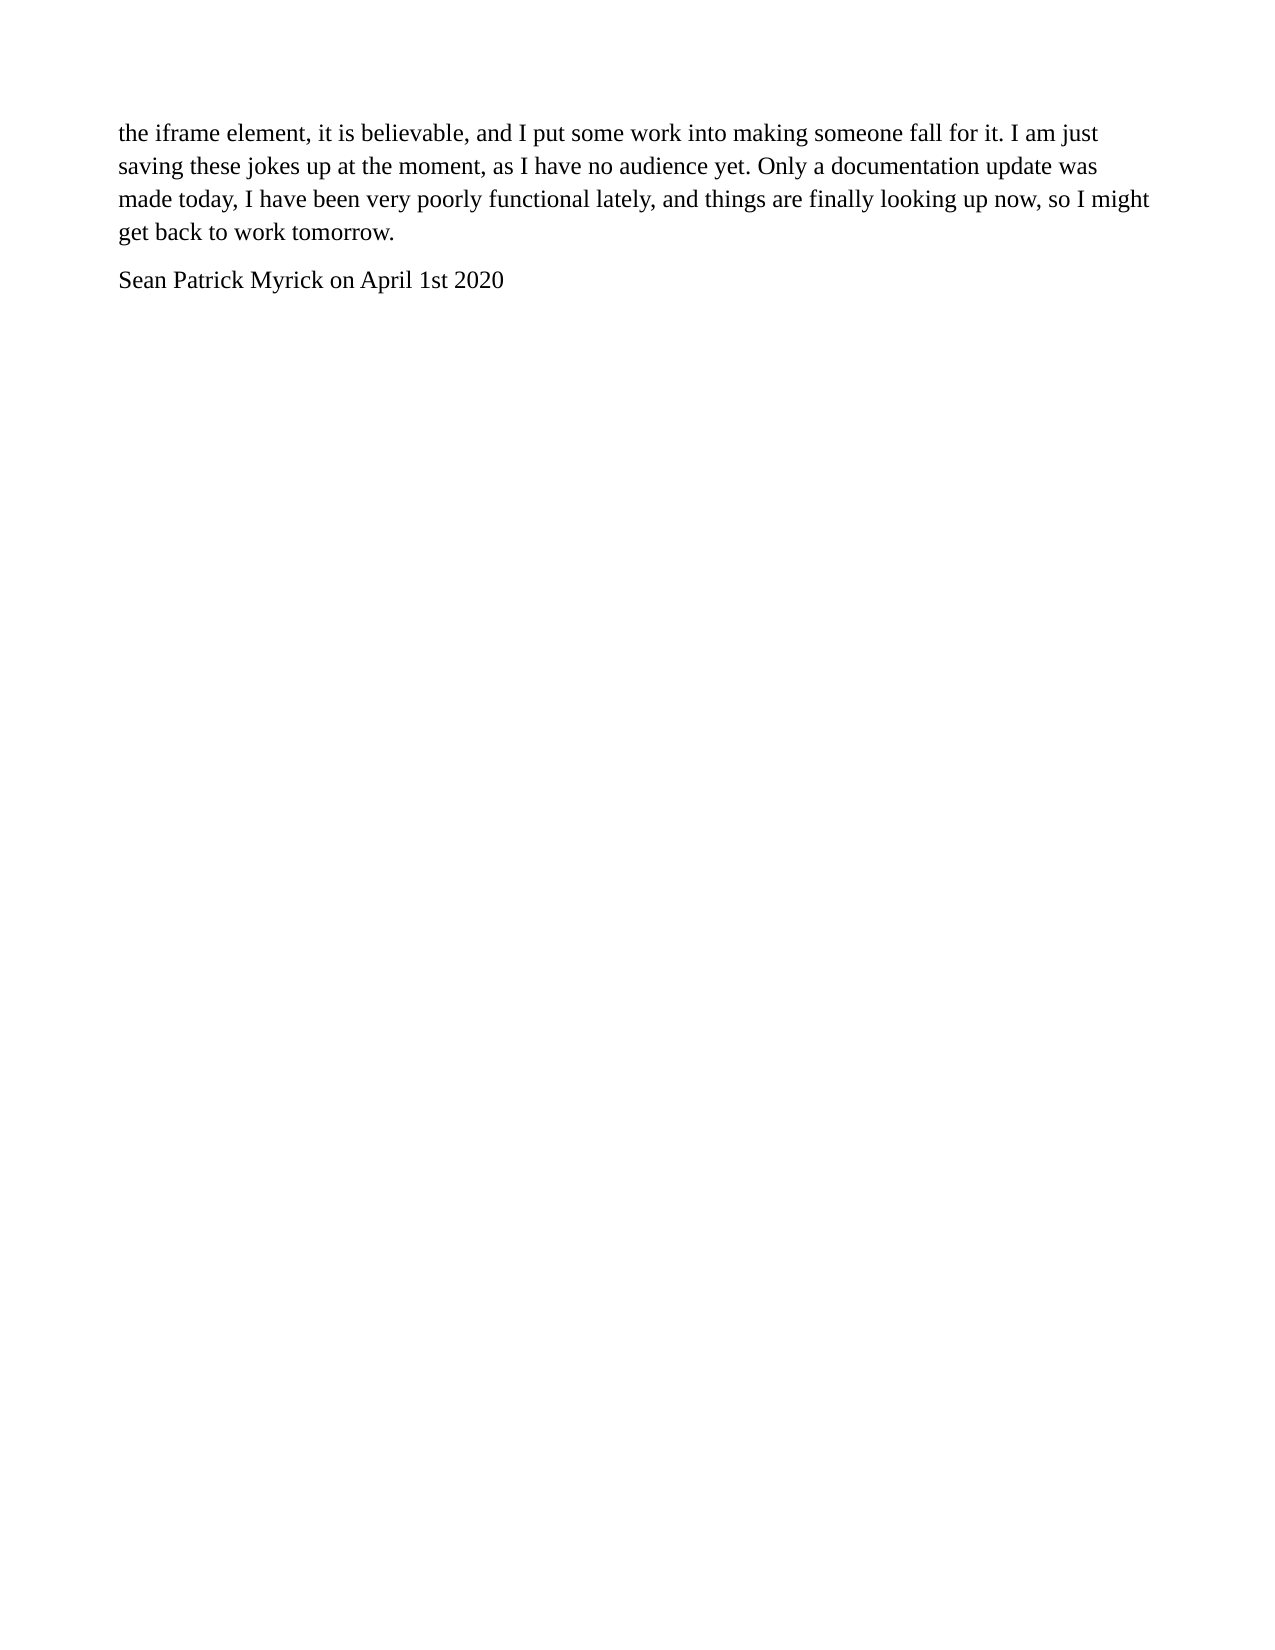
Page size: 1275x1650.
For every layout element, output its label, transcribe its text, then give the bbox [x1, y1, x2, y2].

text Sean Patrick Myrick on April 1st 2020 [118, 265, 1157, 293]
text the iframe element, it is believable, and I put some work into making someone fall for it. I am just saving these jokes up at the moment, as I have no audience yet. Only a documentation update was made today, I have been very poorly functional lately, and things are finally looking up now, so I might get back to work tomorrow. [118, 118, 1157, 246]
